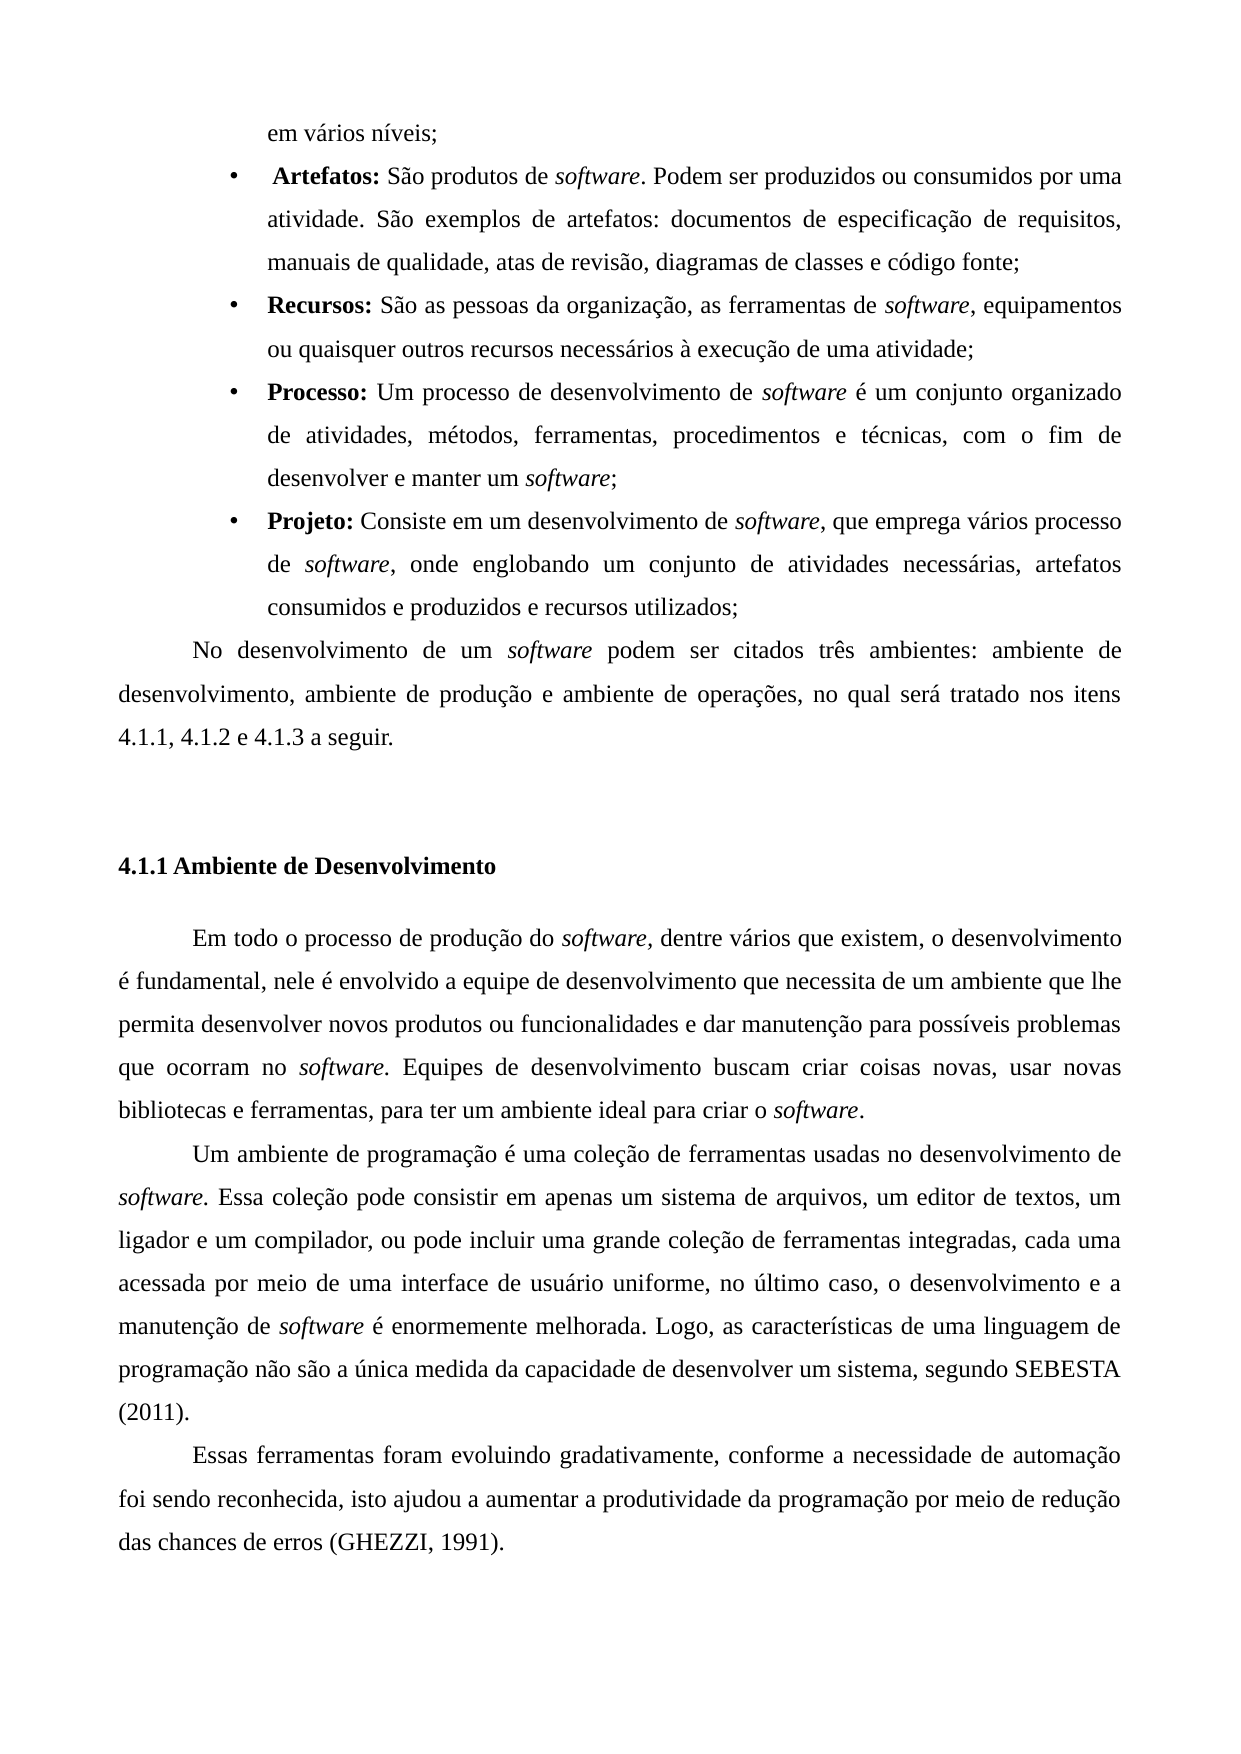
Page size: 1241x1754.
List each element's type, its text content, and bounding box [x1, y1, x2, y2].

list Processo: Um processo de desenvolvimento de software é um conjunto organizado de atividades, métodos, ferramentas, procedimentos e técnicas, com o fim de desenvolver e manter um software; [229, 377, 1122, 492]
list Projeto: Consiste em um desenvolvimento de software, que emprega vários processo de software, onde englobando um conjunto de atividades necessárias, artefatos consumidos e produzidos e recursos utilizados; [229, 506, 1122, 621]
text Essas ferramentas foram evoluindo gradativamente, conforme a necessidade de automação foi sendo reconhecida, isto ajudou a aumentar a produtividade da programação por meio de redução das chances de erros (GHEZZI, 1991). [118, 1441, 1122, 1556]
text Em todo o processo de produção do software, dentre vários que existem, o desenvolvimento é fundamental, nele é envolvido a equipe de desenvolvimento que necessita de um ambiente que lhe permita desenvolver novos produtos ou funcionalidades e dar manutenção para possíveis problemas que ocorram no software. Equipes de desenvolvimento buscam criar coisas novas, usar novas bibliotecas e ferramentas, para ter um ambiente ideal para criar o software. [118, 923, 1122, 1124]
list em vários níveis; [229, 118, 1122, 147]
text 4.1.1 Ambiente de Desenvolvimento [118, 851, 1122, 880]
text Um ambiente de programação é uma coleção de ferramentas usadas no desenvolvimento de software. Essa coleção pode consistir em apenas um sistema de arquivos, um editor de textos, um ligador e um compilador, ou pode incluir uma grande coleção de ferramentas integradas, cada uma acessada por meio de uma interface de usuário uniforme, no último caso, o desenvolvimento e a manutenção de software é enormemente melhorada. Logo, as características de uma linguagem de programação não são a única medida da capacidade de desenvolver um sistema, segundo SEBESTA (2011). [118, 1139, 1122, 1426]
text No desenvolvimento de um software podem ser citados três ambientes: ambiente de desenvolvimento, ambiente de produção e ambiente de operações, no qual será tratado nos itens 4.1.1, 4.1.2 e 4.1.3 a seguir. [118, 636, 1122, 751]
list Recursos: São as pessoas da organização, as ferramentas de software, equipamentos ou quaisquer outros recursos necessários à execução de uma atividade; [229, 291, 1122, 362]
list Artefatos: São produtos de software. Podem ser produzidos ou consumidos por uma atividade. São exemplos de artefatos: documentos de especificação de requisitos, manuais de qualidade, atas de revisão, diagramas de classes e código fonte; [229, 161, 1122, 276]
